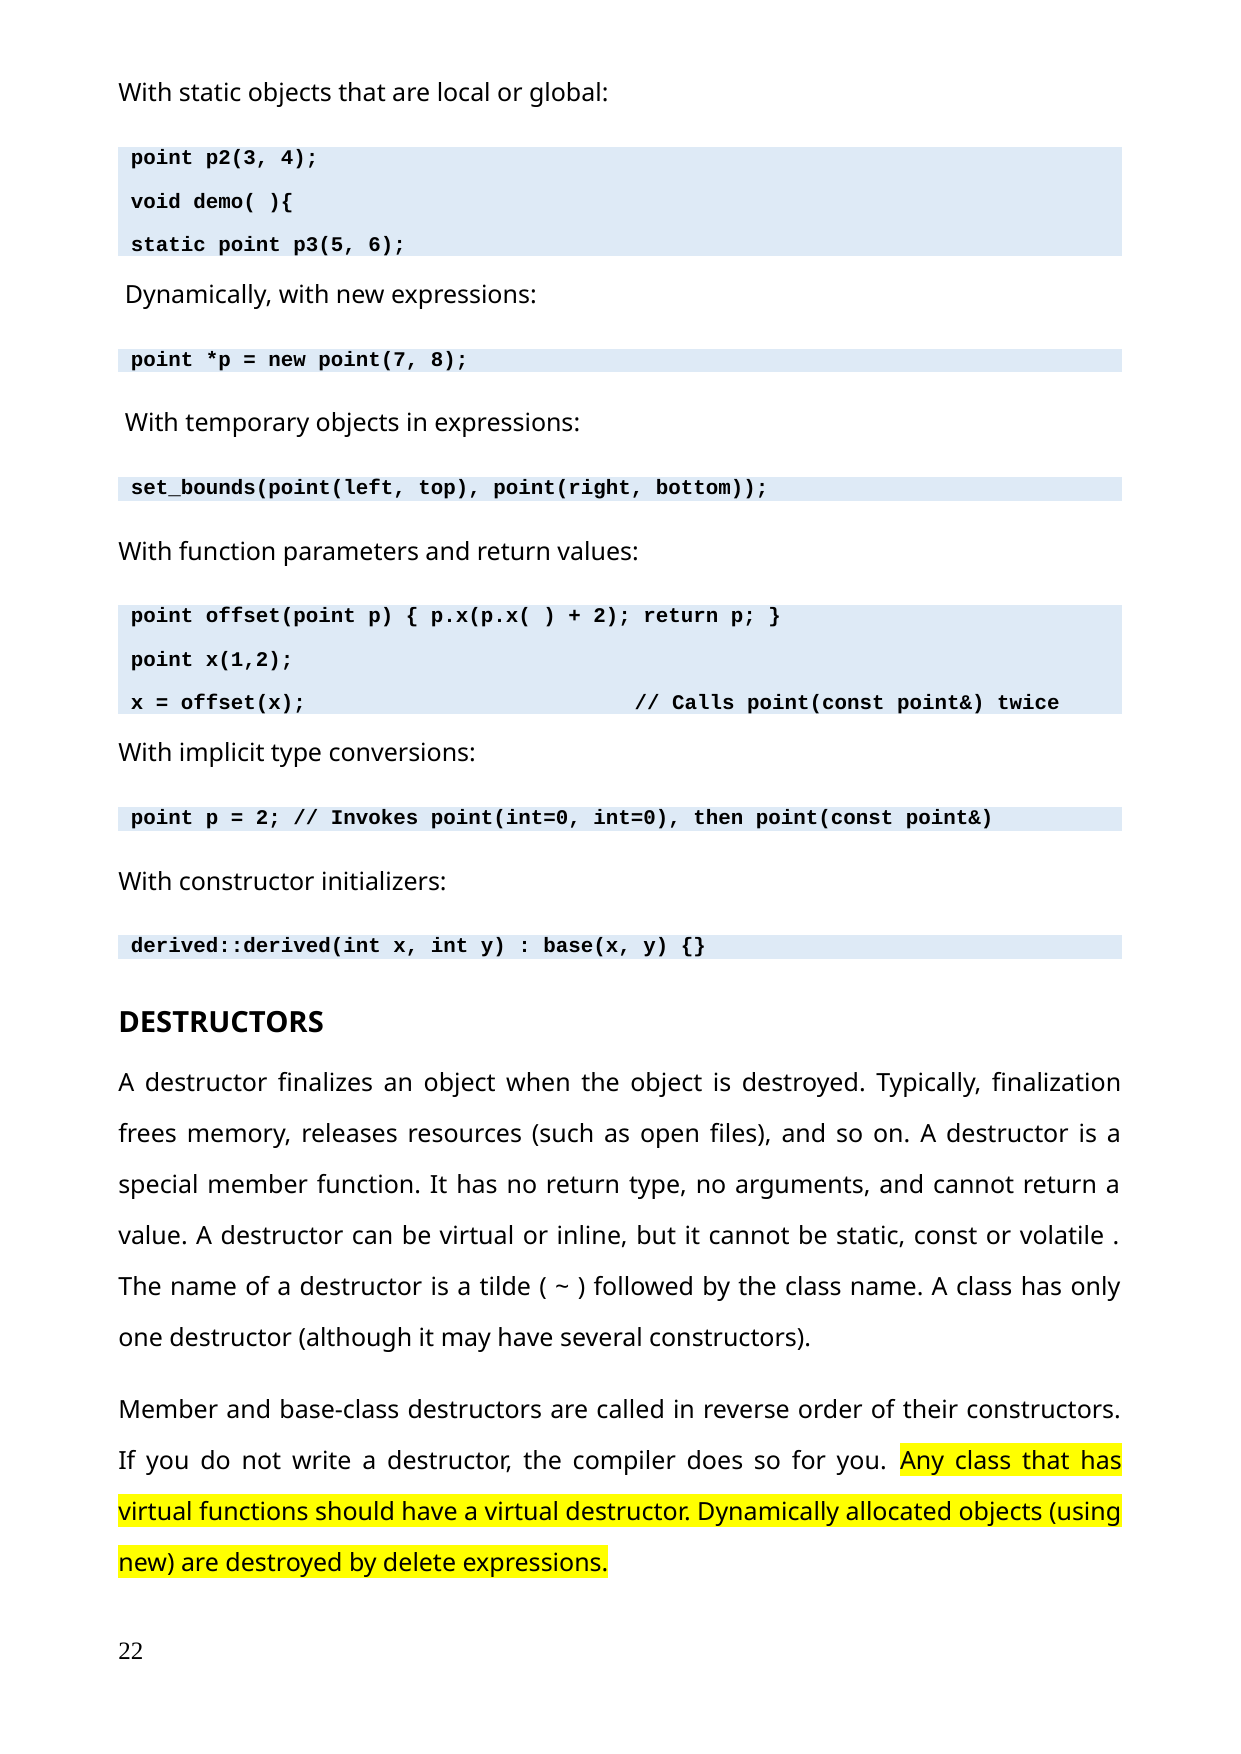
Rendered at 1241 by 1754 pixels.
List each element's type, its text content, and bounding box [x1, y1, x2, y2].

text With static objects that are local or global: [118, 75, 1122, 109]
text Dynamically, with new expressions: [118, 277, 1122, 311]
text With implicit type conversions: [118, 735, 1122, 769]
text A destructor finalizes an object when the object is destroyed. Typically, finalization frees memory, releases resources (such as open files), and so on. A destructor is a special member function. It has no return type, no arguments, and cannot return a value. A destructor can be virtual or inline, but it cannot be static, const or volatile . The name of a destructor is a tilde ( ~ ) followed by the class name. A class has only one destructor (although it may have several constructors). [118, 1064, 1122, 1353]
text derived::derived(int x, int y) : base(x, y) {} [118, 935, 1122, 959]
text point x(1,2); [118, 648, 1122, 671]
subtitle DESTRUCTORS [118, 1002, 1122, 1041]
text point offset(point p) { p.x(p.x( ) + 2); return p; } [118, 605, 1122, 627]
text point *p = new point(7, 8); [118, 349, 1122, 372]
text With function parameters and return values: [118, 533, 1122, 567]
text set_bounds(point(left, top), point(right, bottom)); [118, 477, 1122, 501]
text With constructor initializers: [118, 863, 1122, 897]
text void demo( ){ [118, 190, 1122, 213]
text Member and base-class destructors are called in reverse order of their constructors. If you do not write a destructor, the compiler does so for you. Any class that has virtual functions should have a virtual destructor. Dynamically allocated objects (using new) are destroyed by delete expressions. [118, 1391, 1122, 1578]
text static point p3(5, 6); [118, 233, 1122, 256]
text x = offset(x); // Calls point(const point&) twice [118, 692, 1122, 714]
text With temporary objects in expressions: [118, 405, 1122, 439]
text point p = 2; // Invokes point(int=0, int=0), then point(const point&) [118, 807, 1122, 831]
text point p2(3, 4); [118, 147, 1122, 169]
